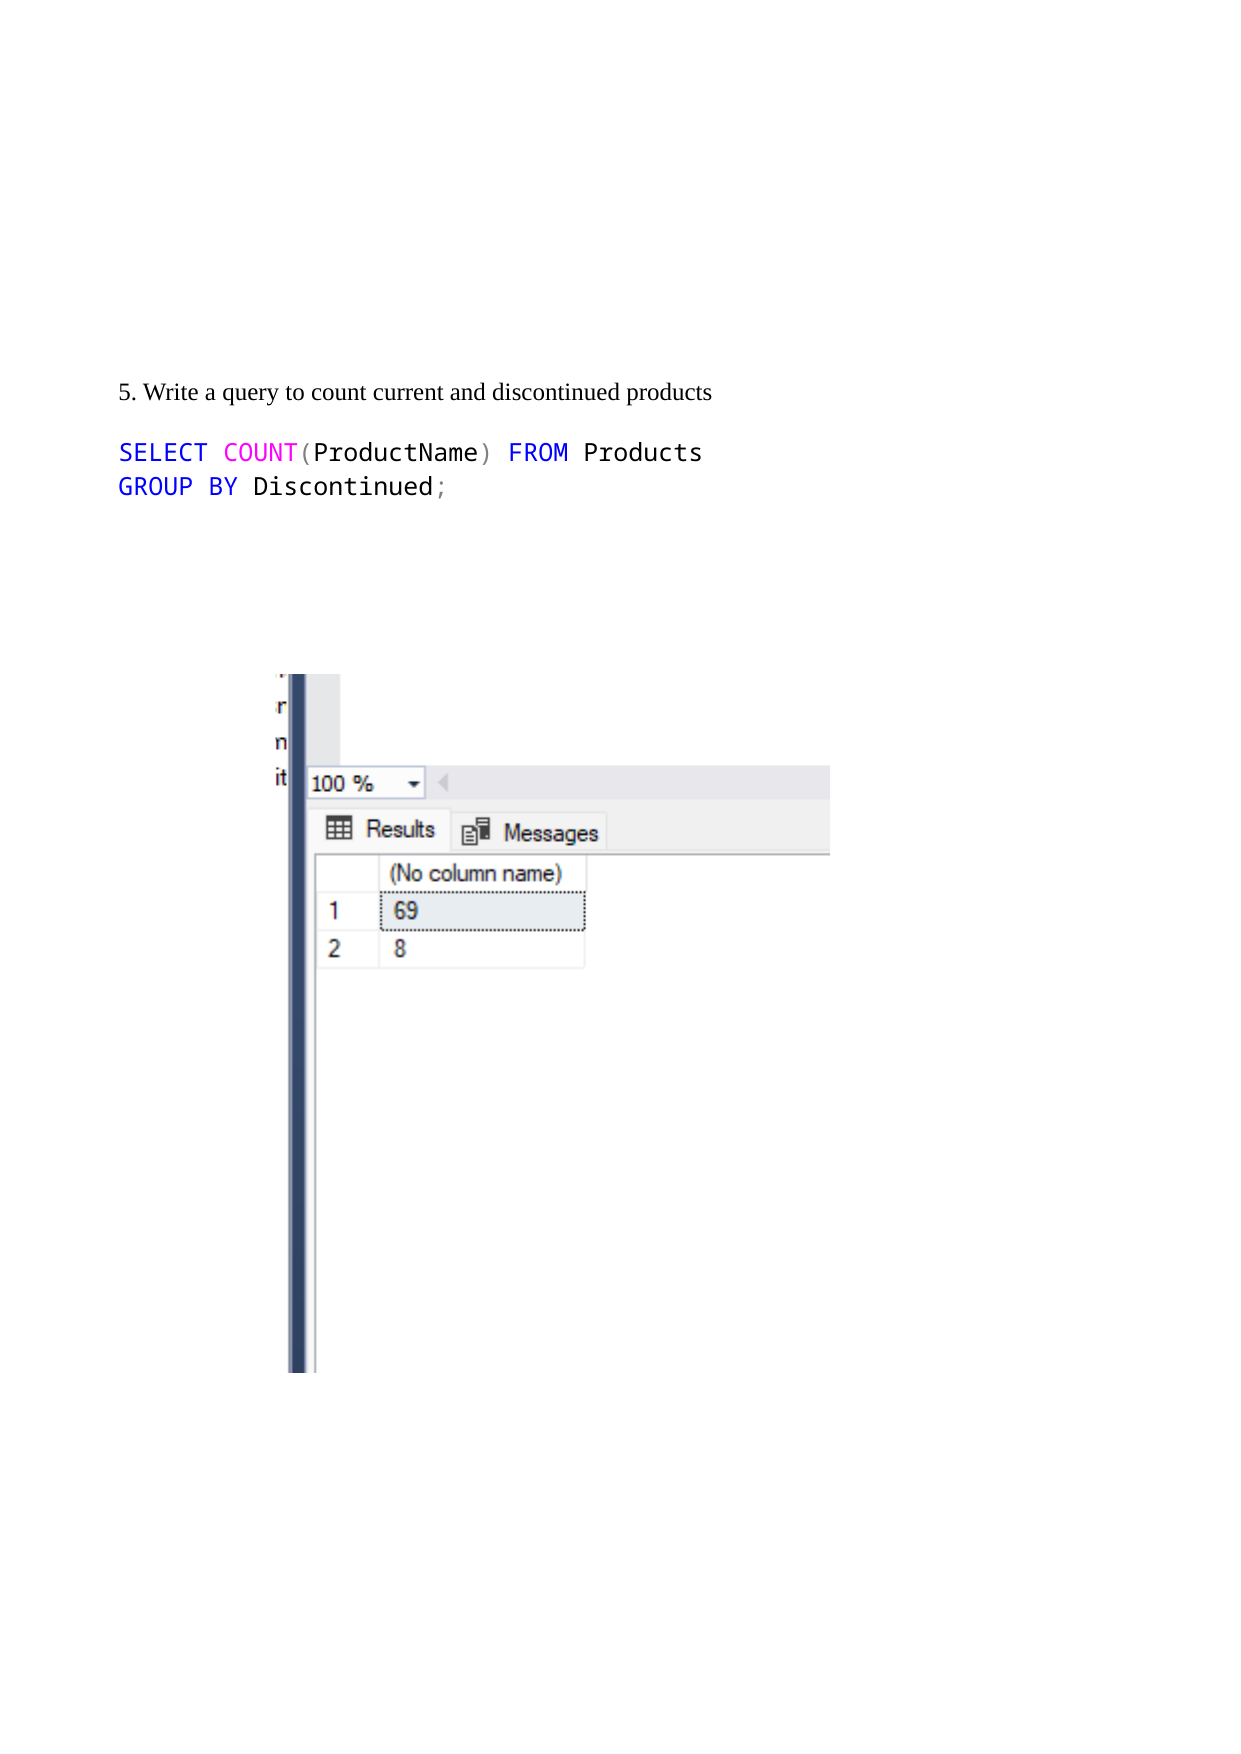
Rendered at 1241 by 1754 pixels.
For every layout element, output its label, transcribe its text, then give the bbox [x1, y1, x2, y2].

text GROUP BY Discontinued; [118, 468, 1122, 502]
picture [275, 675, 399, 1373]
text SELECT COUNT(ProductName) FROM Products [118, 434, 1122, 468]
text 5. Write a query to count current and discontinued products [118, 377, 1122, 406]
